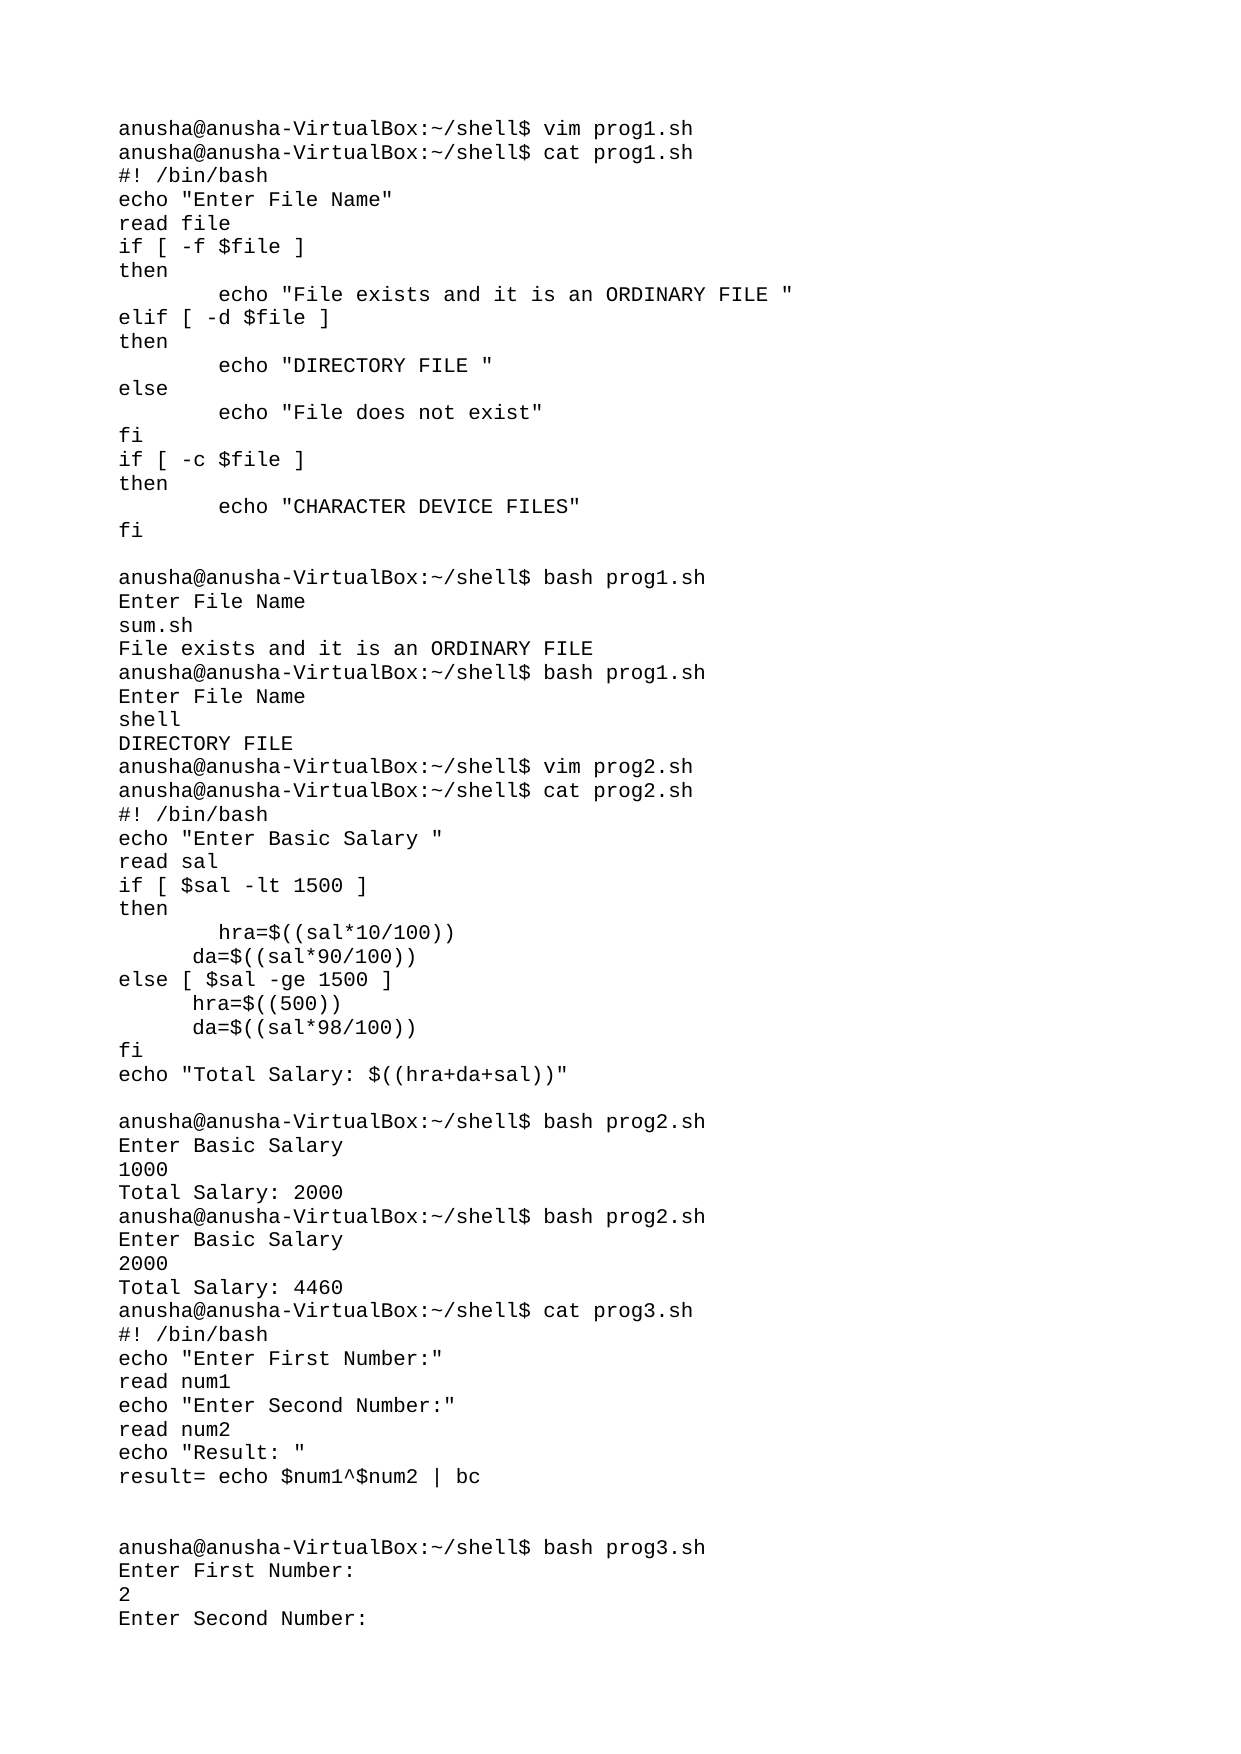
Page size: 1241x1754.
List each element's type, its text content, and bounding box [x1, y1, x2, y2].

text Total Salary: 4460 [118, 1277, 1122, 1300]
text anusha@anusha-VirtualBox:~/shell$ vim prog2.sh [118, 757, 1122, 780]
text DIRECTORY FILE [118, 733, 1122, 757]
text if [ -f $file ] [118, 236, 1122, 260]
text #! /bin/bash [118, 1324, 1122, 1348]
text Enter Second Number: [118, 1608, 1122, 1631]
text else [ $sal -ge 1500 ] [118, 969, 1122, 993]
text anusha@anusha-VirtualBox:~/shell$ bash prog2.sh [118, 1111, 1122, 1135]
text elif [ -d $file ] [118, 307, 1122, 331]
text anusha@anusha-VirtualBox:~/shell$ bash prog2.sh [118, 1206, 1122, 1229]
text echo "File exists and it is an ORDINARY FILE " [118, 284, 1122, 307]
text anusha@anusha-VirtualBox:~/shell$ cat prog3.sh [118, 1300, 1122, 1324]
text #! /bin/bash [118, 165, 1122, 189]
text hra=$((500)) [118, 993, 1122, 1017]
text echo "Total Salary: $((hra+da+sal))" [118, 1064, 1122, 1088]
text echo "Enter Second Number:" [118, 1395, 1122, 1419]
text result= echo $num1^$num2 | bc [118, 1466, 1122, 1489]
text Total Salary: 2000 [118, 1182, 1122, 1206]
text then [118, 473, 1122, 496]
text Enter Basic Salary [118, 1229, 1122, 1253]
text Enter File Name [118, 686, 1122, 709]
text echo "CHARACTER DEVICE FILES" [118, 496, 1122, 520]
text if [ $sal -lt 1500 ] [118, 875, 1122, 898]
text da=$((sal*90/100)) [118, 946, 1122, 969]
text echo "Enter Basic Salary " [118, 827, 1122, 851]
text echo "File does not exist" [118, 402, 1122, 426]
text echo "Result: " [118, 1442, 1122, 1466]
text read sal [118, 851, 1122, 875]
text anusha@anusha-VirtualBox:~/shell$ cat prog1.sh [118, 142, 1122, 165]
text 2 [118, 1584, 1122, 1608]
text anusha@anusha-VirtualBox:~/shell$ cat prog2.sh [118, 780, 1122, 804]
text 2000 [118, 1253, 1122, 1277]
text anusha@anusha-VirtualBox:~/shell$ bash prog3.sh [118, 1537, 1122, 1561]
text echo "DIRECTORY FILE " [118, 354, 1122, 378]
text da=$((sal*98/100)) [118, 1017, 1122, 1040]
text Enter File Name [118, 591, 1122, 615]
text if [ -c $file ] [118, 449, 1122, 473]
text File exists and it is an ORDINARY FILE [118, 638, 1122, 662]
text read num2 [118, 1419, 1122, 1442]
text else [118, 378, 1122, 402]
text echo "Enter File Name" [118, 189, 1122, 213]
text anusha@anusha-VirtualBox:~/shell$ bash prog1.sh [118, 662, 1122, 686]
text #! /bin/bash [118, 804, 1122, 827]
text read num1 [118, 1371, 1122, 1395]
text hra=$((sal*10/100)) [118, 922, 1122, 946]
text sum.sh [118, 615, 1122, 638]
text shell [118, 709, 1122, 733]
text read file [118, 213, 1122, 236]
text anusha@anusha-VirtualBox:~/shell$ vim prog1.sh [118, 118, 1122, 142]
text anusha@anusha-VirtualBox:~/shell$ bash prog1.sh [118, 567, 1122, 591]
text then [118, 260, 1122, 284]
text Enter Basic Salary [118, 1135, 1122, 1158]
text fi [118, 520, 1122, 544]
text echo "Enter First Number:" [118, 1348, 1122, 1371]
text then [118, 331, 1122, 354]
text fi [118, 426, 1122, 449]
text Enter First Number: [118, 1561, 1122, 1584]
text fi [118, 1040, 1122, 1064]
text then [118, 898, 1122, 922]
text 1000 [118, 1158, 1122, 1182]
